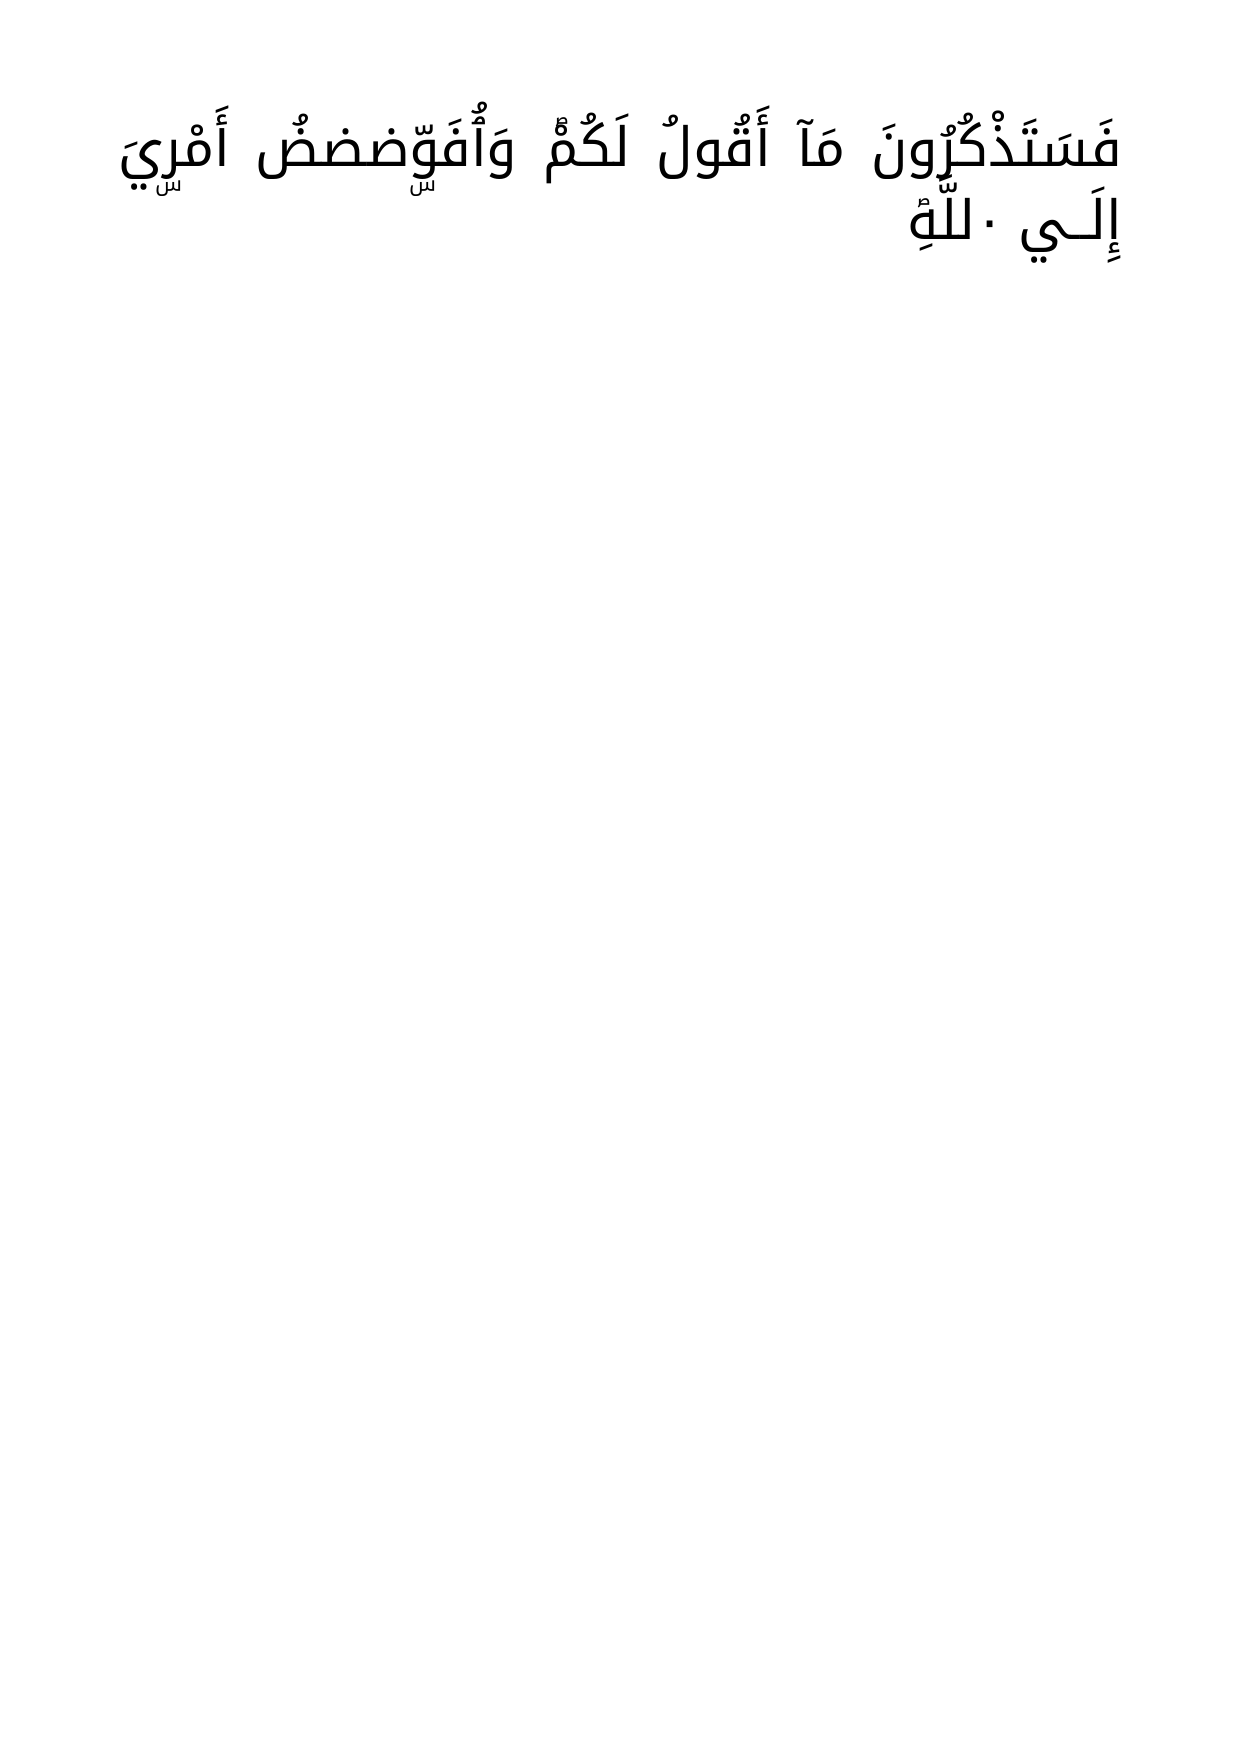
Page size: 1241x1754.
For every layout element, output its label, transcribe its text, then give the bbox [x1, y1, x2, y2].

text وَقَالَ فِرْعَوْنُ يَـٰهَامَـٰنُ èبْنِ لِى صَرْحاً لَّعَلِّيَ أَبْلُغُ ۴لاَسْبَـٰبَ (36) أَسْبَـٰبَ ۰لسَّمَـٰوَ؛تِ فَأَطَّلِعُ إِلَيٰٓ إِچَهِ مُوسۭيٰ وَإِنِّى لَأَظُنُّهُ„ كَـٰذِباًؐ وَكَذَ؛لِــكَ زُيِّنَ لِـفِرْعَوْنَ سُوٓءُ عَمَلِهِ” وَصَدَّ عَـنِ ۱لسَّبِيلِؐ وَمَا كَيْدُ فِرْعَوْنَ إِلاَّ فِى تَبَابٍؐ (37) وَقَالَ ۰ﻟـذِىٓ ءَامَنَ يَـٰقَوْمِ 'تَّبِعُونِ أَهْدِكُمْ سَبِيلَ ۰لرَّشَادِؐ (38) يَـٰقَوْمِ إِنَّمَا هَـٰذِهِ ۱لْحَيَوٰةُ ۴لدُّنْيۭا مَتَـٰعٌؐ وَإِنَّ ۰لاَخِرَةَ هِيَ دَارُ ۴لْقَرۭارۣؐ (39) مَــنْ عَمِــلَ سَـيِّيؕـةً فَلاَ يُجْزۭيٰٓ إِلاَّ مِثْلَهَاؐ وَمَــنْ عَمِــلَ صَـٰڤِحاً مِّــن ذَكَر۫ اَوُ ۷نثۭيٰ وَهُوَ مُومِنٌ فَٱُوْلَئِكَ يَدْخُلُونَ ۰لْجَنَّةَ يُرْزَقُونَ فِيهَا بِغَيْرۣ حِسَابٍؐ (40) ¤ وَيَـٰقَوْمِ مَا لِــيَ أَدْعُوكُمُ; إِلَــي ۰لنَّجَوٰةِ وَتَدْعُونَنِىٓ إِلَي ۰لنّۭارۣؐ (41) تَدْعُونَنِى لَأِكْفُرَ بِاللَّهِ وَٱُشْرۣكككَ بِهِ” مَا لَيْـسَ لِى بِهِ” عِلْمٌ وَأَنَآ أَدْعُوكُمُ; إِلَــي ۰لْعَزۣيزۣ ۱لْغَفّۭـٰرۣؐ (42) لاَ جَرَمَ أَنَّمَا تَدْعُونَنِىٓ إِلَيْهِ لَيْــسَ لَهُ„ دَعْوَةٌ فِى ۱لدُّنْيۭا وَلاَ فِى ۱لاَخِرَةِ وَأَنَّ مَرَدَّنَـآ إِلَــي ۰للَّهِ وَأَنَّ ۰لْمُسْرۣفِيــنَ هُمُ; أَصْحَـٰبُ ۴لنّۭارۣؐ (43) فَسَتَذْكُرُونَ مَآ أَقُولُ لَكُمْؐ وَٱُفَوّۣضضضُ أَمْرۣيَ إِلَــي ۰للَّهِؐ [118, 118, 1122, 261]
